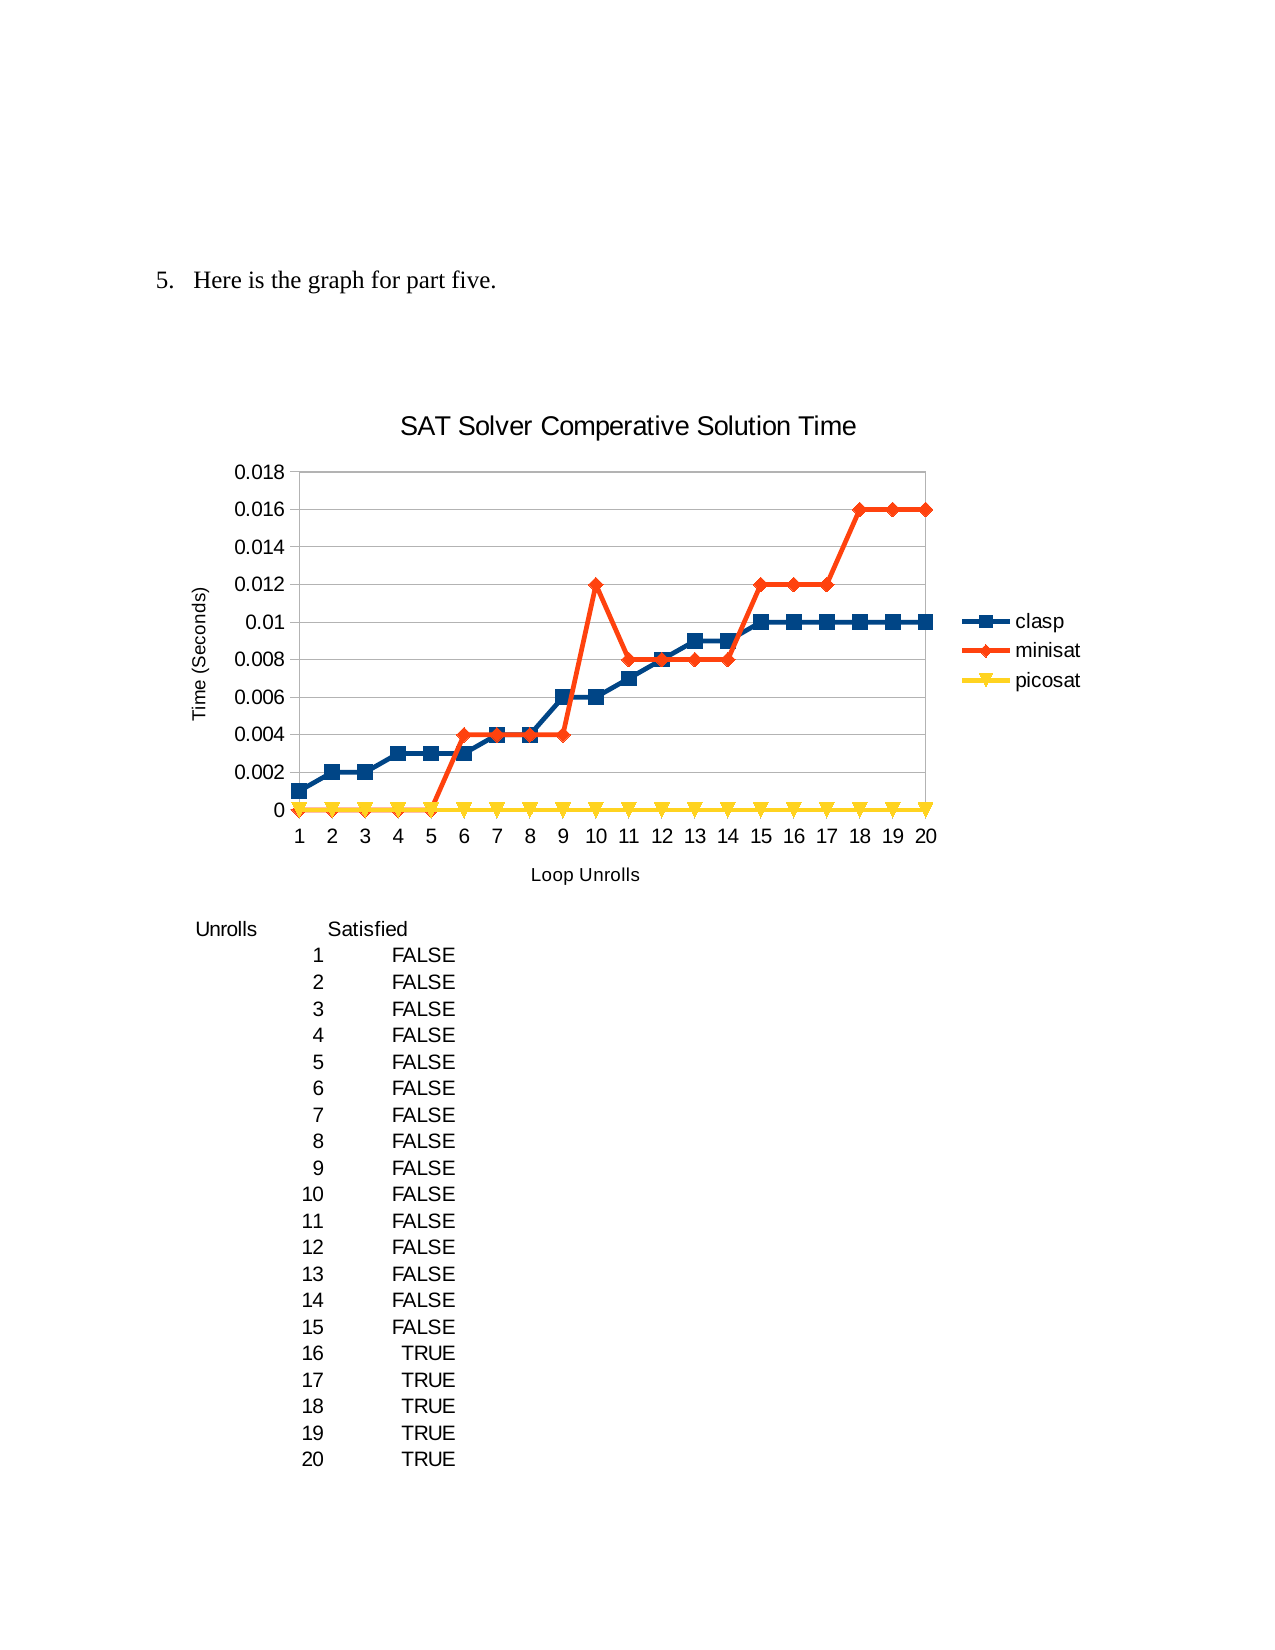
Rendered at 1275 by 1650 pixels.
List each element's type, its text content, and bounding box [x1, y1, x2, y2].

list Here is the graph for part five. [156, 265, 1157, 294]
